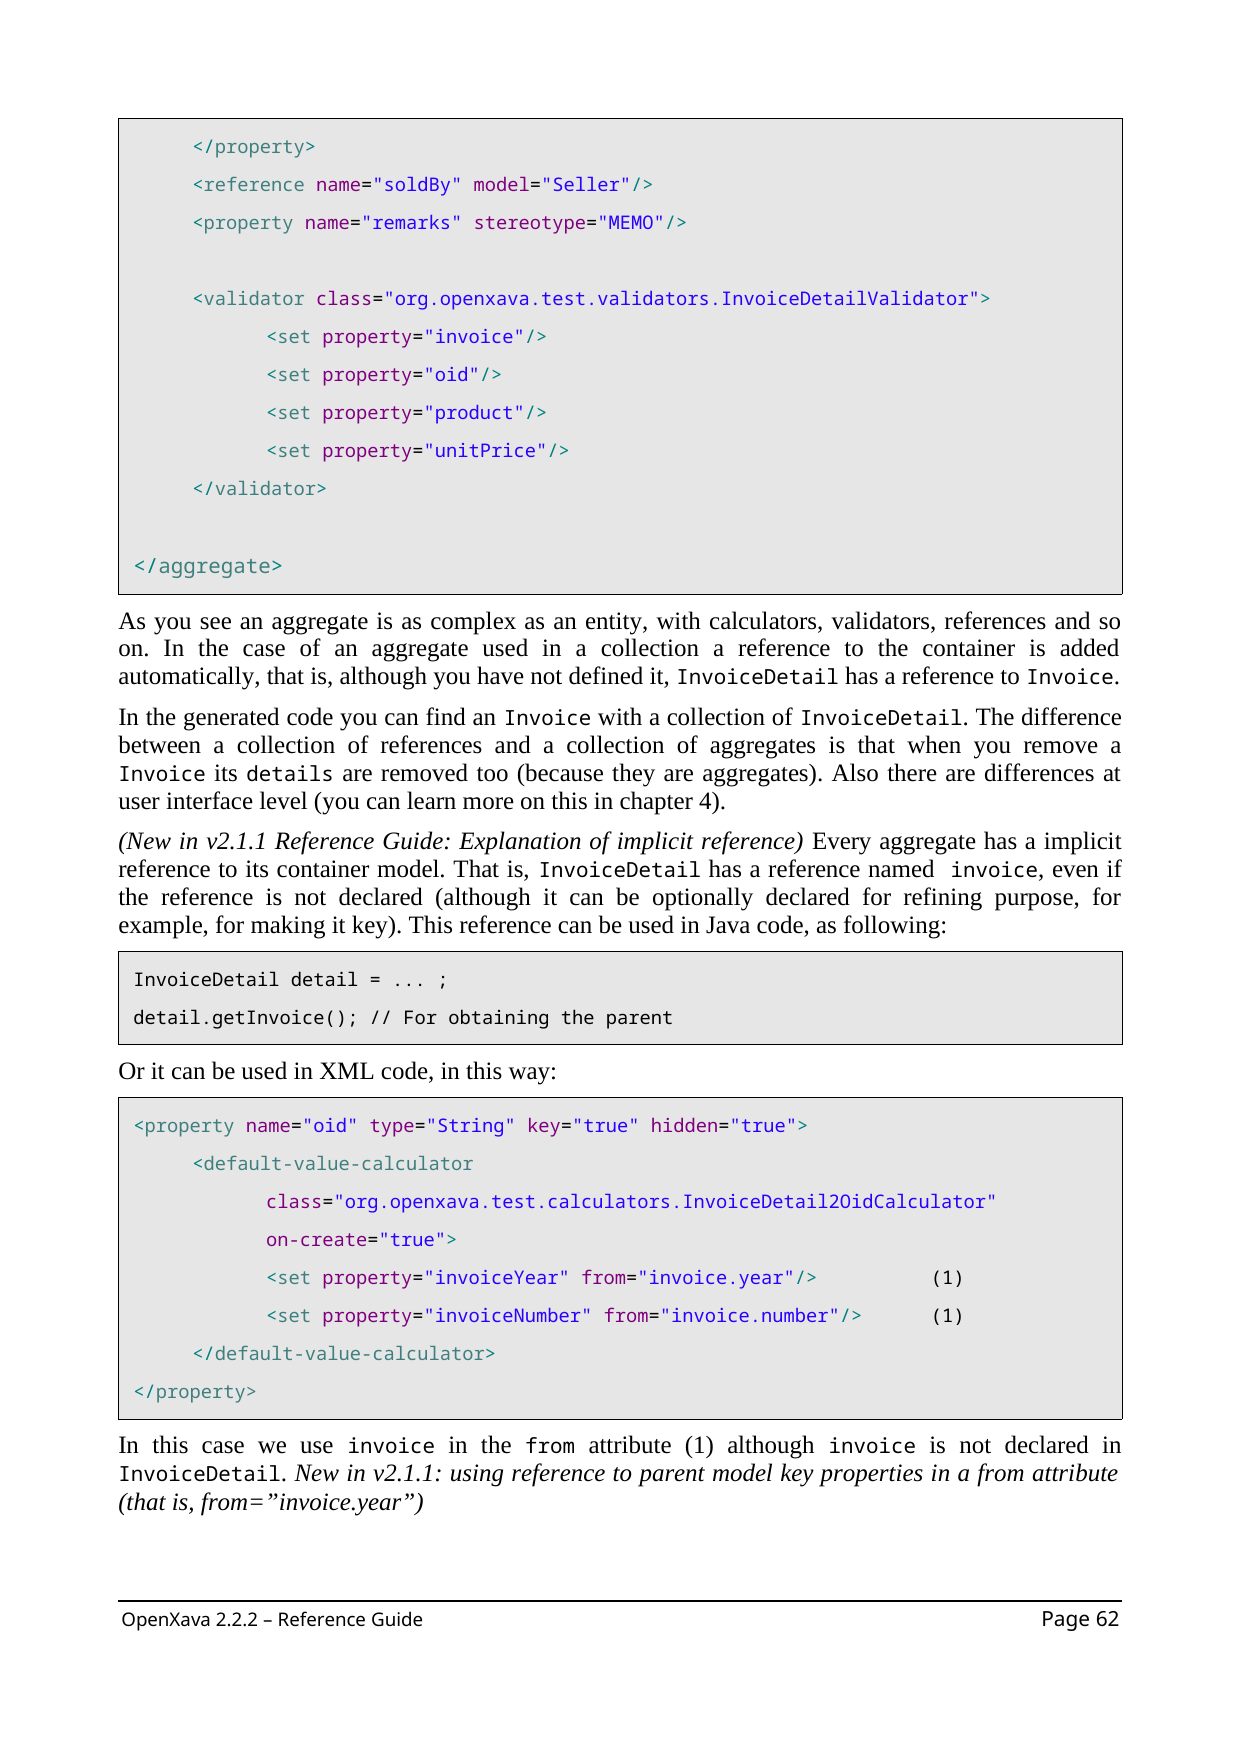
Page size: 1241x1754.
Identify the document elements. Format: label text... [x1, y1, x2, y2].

text <default-value-calculator [119, 1135, 1122, 1173]
text </aggregate> [119, 536, 1122, 594]
text As you see an aggregate is as complex as an entity, with calculators, validators, references and so on. In the case of an aggregate used in a collection a reference to the container is added automatically, that is, although you have not defined it, InvoiceDetail has a reference to Invoice. [118, 607, 1122, 691]
text <property name="oid" type="String" key="true" hidden="true"> [119, 1098, 1122, 1135]
text </property> [119, 119, 1122, 156]
text <set property="unitPrice"/> [119, 422, 1122, 460]
text <validator class="org.openxava.test.validators.InvoiceDetailValidator"> [119, 270, 1122, 308]
text <set property="oid"/> [119, 346, 1122, 384]
text </validator> [119, 460, 1122, 498]
text <set property="invoiceNumber" from="invoice.number"/> (1) [119, 1287, 1122, 1325]
text </default-value-calculator> [119, 1325, 1122, 1363]
text InvoiceDetail detail = ... ; [119, 952, 1122, 989]
text <reference name="soldBy" model="Seller"/> [119, 156, 1122, 194]
text </property> [119, 1363, 1122, 1419]
text detail.getInvoice(); // For obtaining the parent [119, 989, 1122, 1044]
text In this case we use invoice in the from attribute (1) although invoice is not declared in InvoiceDetail. New in v2.1.1: using reference to parent model key properties in a from attribute (that is, from=”invoice.year”) [118, 1431, 1122, 1515]
text Or it can be used in XML code, in this way: [118, 1057, 1122, 1085]
text <property name="remarks" stereotype="MEMO"/> [119, 194, 1122, 232]
text <set property="product"/> [119, 384, 1122, 422]
text on-create="true"> [119, 1211, 1122, 1249]
text <set property="invoice"/> [119, 308, 1122, 346]
text In the generated code you can find an Invoice with a collection of InvoiceDetail. The difference between a collection of references and a collection of aggregates is that when you remove a Invoice its details are removed too (because they are aggregates). Also there are differences at user interface level (you can learn more on this in chapter 4). [118, 703, 1122, 815]
text (New in v2.1.1 Reference Guide: Explanation of implicit reference) Every aggregate has a implicit reference to its container model. That is, InvoiceDetail has a reference named invoice, even if the reference is not declared (although it can be optionally declared for refining purpose, for example, for making it key). This reference can be used in Java code, as following: [118, 827, 1122, 939]
text class="org.openxava.test.calculators.InvoiceDetail2OidCalculator" [119, 1173, 1122, 1211]
text <set property="invoiceYear" from="invoice.year"/> (1) [119, 1249, 1122, 1287]
